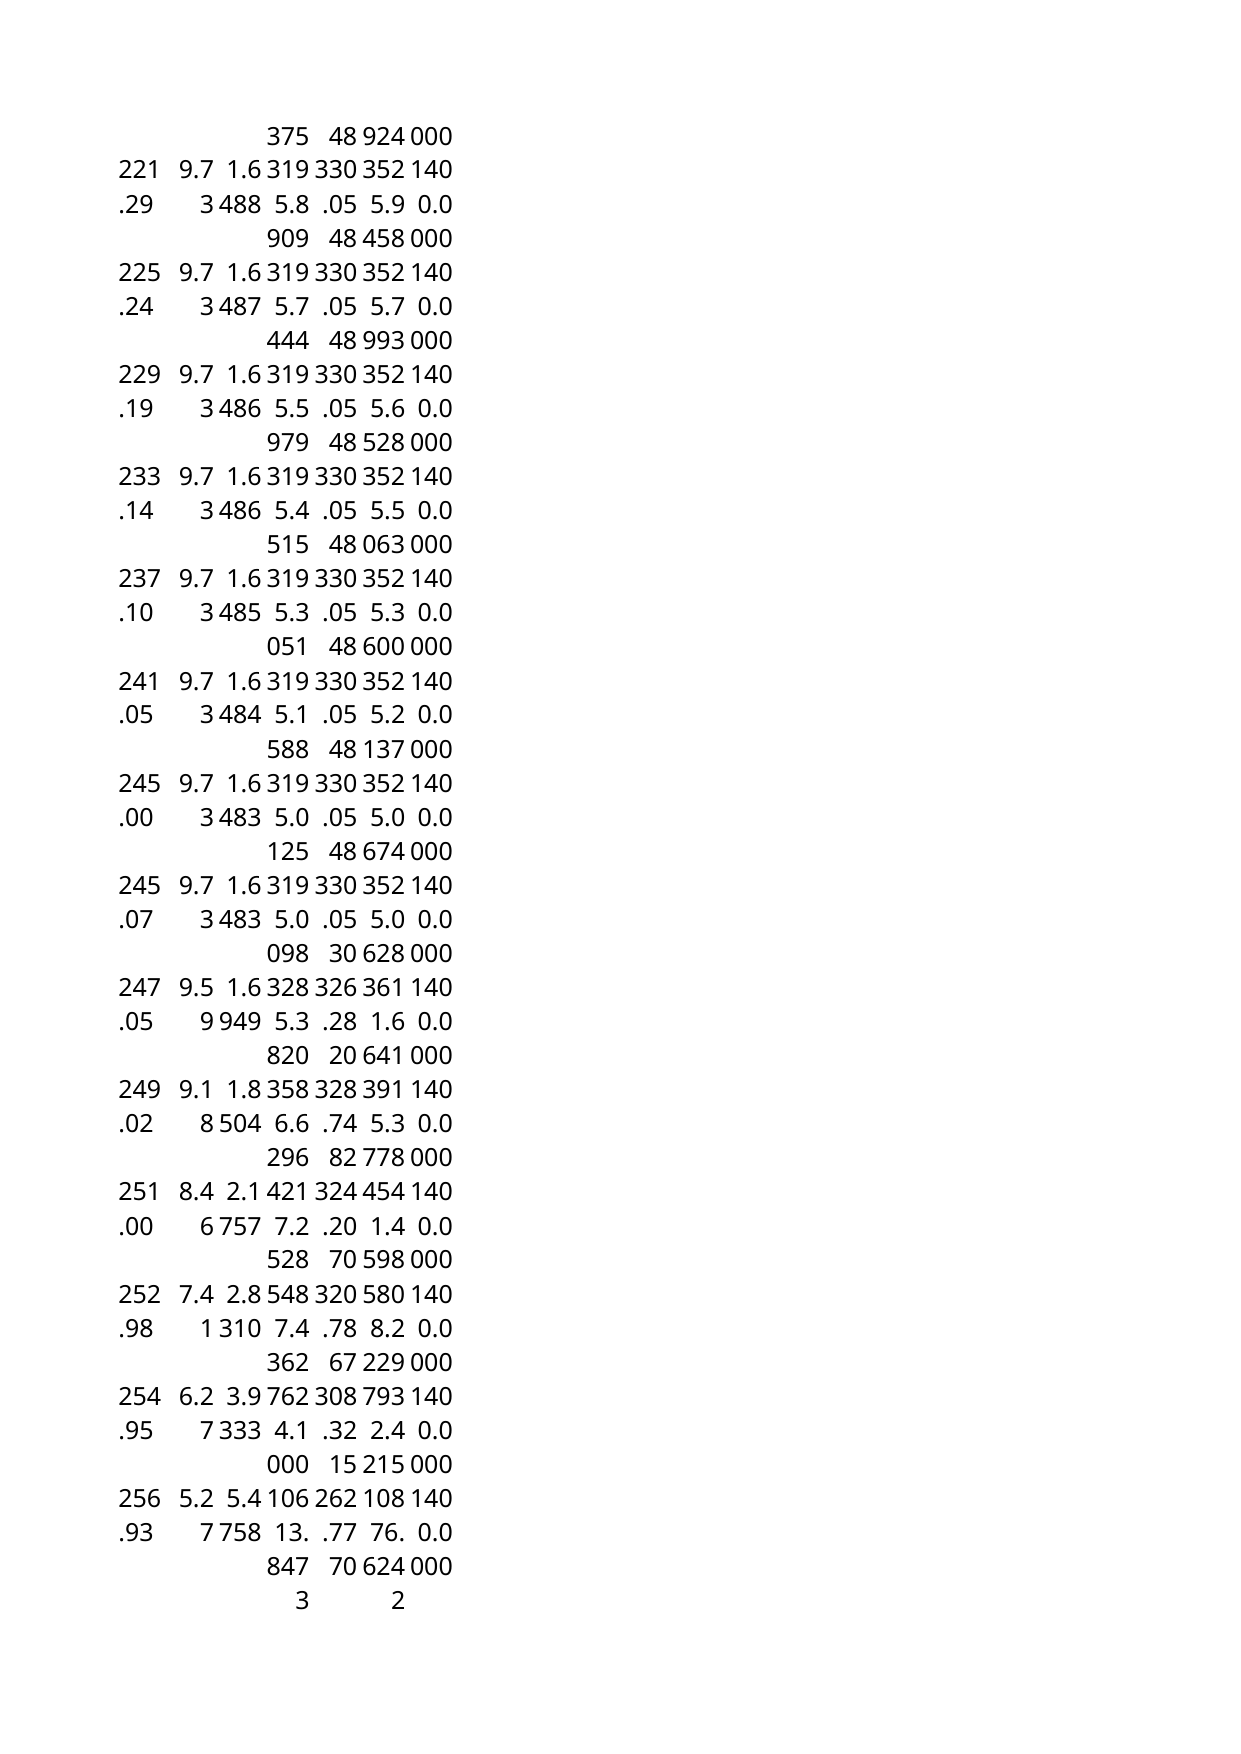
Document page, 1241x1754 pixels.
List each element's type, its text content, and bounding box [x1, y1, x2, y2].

table_cell 9.73 [166, 663, 214, 765]
table_cell 1400.0000 [405, 254, 453, 357]
table_cell 3525.0628 [357, 868, 405, 970]
table_cell 3195.0125 [261, 765, 309, 867]
table_cell 1.6483 [214, 868, 261, 970]
table_cell [740, 663, 787, 765]
table_cell [740, 1379, 787, 1481]
table_cell [931, 118, 978, 152]
table_cell [644, 765, 692, 867]
table_cell [787, 459, 835, 561]
table_cell [883, 1481, 931, 1617]
table_cell [979, 1481, 1026, 1617]
table_cell [979, 970, 1026, 1072]
table_cell 3525.9458 [357, 152, 405, 254]
table_cell [835, 254, 883, 357]
table_cell 5487.4362 [261, 1276, 309, 1378]
table_cell [883, 1276, 931, 1378]
table_cell [692, 254, 739, 357]
table_cell [835, 970, 883, 1072]
table_cell 3525.5063 [357, 459, 405, 561]
table_cell 1400.0000 [405, 970, 453, 1072]
table_cell [1026, 118, 1074, 152]
table_cell [883, 561, 931, 663]
table_cell 9.73 [166, 357, 214, 459]
table_cell [596, 765, 644, 867]
table_cell 6.27 [166, 1379, 214, 1481]
table_cell 330.0548 [309, 152, 357, 254]
table_cell [1074, 152, 1122, 254]
table_cell [740, 459, 787, 561]
table_cell [453, 1379, 500, 1481]
table_cell 5.4758 [214, 1481, 261, 1617]
table_cell 9.73 [166, 765, 214, 867]
table_cell 9.73 [166, 561, 214, 663]
table_cell 7932.4215 [357, 1379, 405, 1481]
table_cell [596, 459, 644, 561]
table_cell [548, 1174, 596, 1276]
table_cell [931, 663, 978, 765]
table_cell [500, 1379, 548, 1481]
table_cell [596, 663, 644, 765]
table_cell [453, 459, 500, 561]
table_cell [1026, 1174, 1074, 1276]
table_cell [1074, 254, 1122, 357]
table_cell 3195.4515 [261, 459, 309, 561]
table_cell 3195.8909 [261, 152, 309, 254]
table_cell [740, 1481, 787, 1617]
table_cell [644, 561, 692, 663]
table_cell 1.6486 [214, 459, 261, 561]
table_cell 5.27 [166, 1481, 214, 1617]
table_cell [787, 1481, 835, 1617]
table_cell [740, 1276, 787, 1378]
table_cell [214, 118, 261, 152]
table_cell [979, 118, 1026, 152]
table_cell 9.73 [166, 254, 214, 357]
table_cell [835, 561, 883, 663]
table_cell [883, 1072, 931, 1174]
table_cell 308.3215 [309, 1379, 357, 1481]
table_cell [692, 118, 739, 152]
table_cell 1400.0000 [405, 1481, 453, 1617]
table_cell [740, 1072, 787, 1174]
table_cell [500, 765, 548, 867]
table_cell [787, 561, 835, 663]
table_cell [979, 1174, 1026, 1276]
table_cell [883, 357, 931, 459]
table_cell [787, 152, 835, 254]
table_cell [883, 868, 931, 970]
table_cell [787, 1072, 835, 1174]
table_cell [979, 1072, 1026, 1174]
table_cell [1026, 459, 1074, 561]
table_cell [500, 663, 548, 765]
table_cell [500, 357, 548, 459]
table_cell 1400.0000 [405, 459, 453, 561]
table_cell [787, 663, 835, 765]
table_cell 229.19 [118, 357, 166, 459]
table_cell 326.2820 [309, 970, 357, 1072]
table_cell [979, 765, 1026, 867]
table_cell 3915.3778 [357, 1072, 405, 1174]
table_cell 9.73 [166, 152, 214, 254]
table_cell [787, 118, 835, 152]
table_cell 3525.2137 [357, 663, 405, 765]
table_cell [787, 970, 835, 1072]
table_cell 9.73 [166, 868, 214, 970]
table_cell 4541.4598 [357, 1174, 405, 1276]
table_cell 1.8504 [214, 1072, 261, 1174]
table_cell [787, 1174, 835, 1276]
table_cell 3525.0674 [357, 765, 405, 867]
table_cell [453, 561, 500, 663]
table_cell [692, 1276, 739, 1378]
table_cell [548, 561, 596, 663]
table_cell [1026, 868, 1074, 970]
table_cell [835, 1174, 883, 1276]
table_cell 3195.0098 [261, 868, 309, 970]
table_cell [692, 765, 739, 867]
table_cell 1400.0000 [405, 765, 453, 867]
table_cell 375 [261, 118, 309, 152]
table_cell [500, 254, 548, 357]
table_cell [166, 118, 214, 152]
table_cell [692, 1379, 739, 1481]
table_cell [548, 1276, 596, 1378]
table_cell [883, 970, 931, 1072]
table_cell [787, 254, 835, 357]
table_cell [883, 254, 931, 357]
table_cell [883, 1174, 931, 1276]
table_cell [787, 765, 835, 867]
table_cell [1074, 459, 1122, 561]
table_cell 3285.3820 [261, 970, 309, 1072]
table_cell [1074, 1276, 1122, 1378]
table_cell [453, 1174, 500, 1276]
table_cell [835, 152, 883, 254]
table_cell 4217.2528 [261, 1174, 309, 1276]
table_cell [548, 1481, 596, 1617]
table_cell 330.0548 [309, 663, 357, 765]
table_cell 1.6488 [214, 152, 261, 254]
table_cell [692, 459, 739, 561]
table_cell [883, 459, 931, 561]
table_cell [931, 868, 978, 970]
table_cell [1074, 357, 1122, 459]
table_cell [931, 1379, 978, 1481]
table_cell 247.05 [118, 970, 166, 1072]
table_cell [931, 459, 978, 561]
table_cell [596, 1481, 644, 1617]
table_cell [692, 1481, 739, 1617]
table_cell 48 [309, 118, 357, 152]
table_cell [548, 868, 596, 970]
table_cell [740, 254, 787, 357]
table_cell [548, 357, 596, 459]
table_cell [835, 663, 883, 765]
table_cell [644, 254, 692, 357]
table_cell [644, 118, 692, 152]
table_cell [931, 1276, 978, 1378]
table_cell [1074, 1481, 1122, 1617]
table_cell 3525.7993 [357, 254, 405, 357]
table_cell 5808.2229 [357, 1276, 405, 1378]
table_cell [453, 1276, 500, 1378]
table_cell [740, 1174, 787, 1276]
table_cell 237.10 [118, 561, 166, 663]
table_cell 3586.6296 [261, 1072, 309, 1174]
table_cell [1074, 765, 1122, 867]
table_cell [979, 357, 1026, 459]
table_cell 10613.8473 [261, 1481, 309, 1617]
table_cell 330.0530 [309, 868, 357, 970]
table_cell [740, 152, 787, 254]
table_cell [835, 1481, 883, 1617]
table_cell [1074, 868, 1122, 970]
table_cell 1400.0000 [405, 1379, 453, 1481]
table_cell [548, 152, 596, 254]
table_cell 330.0548 [309, 254, 357, 357]
table_cell [1026, 1481, 1074, 1617]
table_cell [644, 152, 692, 254]
table_cell [787, 357, 835, 459]
table_cell [118, 118, 166, 152]
table_cell 1.6485 [214, 561, 261, 663]
table_cell [883, 118, 931, 152]
table_cell [596, 118, 644, 152]
table_cell 252.98 [118, 1276, 166, 1378]
table_cell [740, 561, 787, 663]
table_cell 1400.0000 [405, 357, 453, 459]
table_cell [835, 357, 883, 459]
table_cell 241.05 [118, 663, 166, 765]
table_cell [548, 1072, 596, 1174]
table_cell [596, 152, 644, 254]
table_cell 3195.3051 [261, 561, 309, 663]
table_cell 3611.6641 [357, 970, 405, 1072]
table_cell 1400.0000 [405, 663, 453, 765]
table_cell [692, 1174, 739, 1276]
table_cell [548, 118, 596, 152]
table_cell [453, 970, 500, 1072]
table_cell [644, 663, 692, 765]
table_cell [692, 357, 739, 459]
table_cell [644, 1379, 692, 1481]
table_cell 8.46 [166, 1174, 214, 1276]
table_cell [1026, 357, 1074, 459]
table_cell 330.0548 [309, 459, 357, 561]
table_cell [453, 765, 500, 867]
table_cell [835, 1072, 883, 1174]
table_cell [644, 1072, 692, 1174]
table_cell 3195.5979 [261, 357, 309, 459]
table_cell [740, 118, 787, 152]
table_cell [1074, 561, 1122, 663]
table_cell [835, 1276, 883, 1378]
table_cell [548, 663, 596, 765]
table_cell 000 [405, 118, 453, 152]
table_cell [979, 152, 1026, 254]
table_cell [644, 357, 692, 459]
table_cell [931, 970, 978, 1072]
table_cell 3525.3600 [357, 561, 405, 663]
table_cell [596, 254, 644, 357]
table_cell [883, 765, 931, 867]
table_cell 330.0548 [309, 561, 357, 663]
table_cell 254.95 [118, 1379, 166, 1481]
table_cell [740, 970, 787, 1072]
table_cell [548, 765, 596, 867]
table_cell [979, 561, 1026, 663]
table_cell 330.0548 [309, 765, 357, 867]
table_cell [596, 357, 644, 459]
table_cell [596, 1276, 644, 1378]
table_cell [740, 357, 787, 459]
table_cell [644, 459, 692, 561]
table_cell 1.6483 [214, 765, 261, 867]
table_cell [644, 1481, 692, 1617]
table_cell 3525.6528 [357, 357, 405, 459]
table_cell 1400.0000 [405, 1174, 453, 1276]
table_cell 2.8310 [214, 1276, 261, 1378]
table_cell [1026, 152, 1074, 254]
table_cell [692, 663, 739, 765]
table_cell 9.18 [166, 1072, 214, 1174]
table_cell 262.7770 [309, 1481, 357, 1617]
table_cell [500, 1174, 548, 1276]
table_cell [835, 765, 883, 867]
table_cell [1026, 970, 1074, 1072]
table_cell [835, 459, 883, 561]
table_cell [883, 1379, 931, 1481]
table_cell 1400.0000 [405, 868, 453, 970]
table_cell [500, 152, 548, 254]
table_cell [979, 1276, 1026, 1378]
table_cell [500, 970, 548, 1072]
table_cell 1400.0000 [405, 152, 453, 254]
table_cell [931, 152, 978, 254]
table_cell [500, 118, 548, 152]
table_cell 1.6487 [214, 254, 261, 357]
table_cell [692, 561, 739, 663]
table_cell [1074, 1072, 1122, 1174]
table_cell [548, 254, 596, 357]
table_cell 2.1757 [214, 1174, 261, 1276]
table_cell [979, 1379, 1026, 1481]
table_cell [931, 765, 978, 867]
table_cell 256.93 [118, 1481, 166, 1617]
table_cell 221.29 [118, 152, 166, 254]
table_cell 1.6949 [214, 970, 261, 1072]
table_cell [500, 1276, 548, 1378]
table_cell [644, 1174, 692, 1276]
table_cell [596, 970, 644, 1072]
table_cell [1074, 1379, 1122, 1481]
table_cell [500, 1481, 548, 1617]
table_cell [644, 868, 692, 970]
table_cell [931, 561, 978, 663]
table_cell [1026, 254, 1074, 357]
table_cell 9.73 [166, 459, 214, 561]
table_cell 7.41 [166, 1276, 214, 1378]
table_cell [835, 868, 883, 970]
table_cell [548, 1379, 596, 1481]
table_cell [931, 1481, 978, 1617]
table_cell [500, 561, 548, 663]
table_cell [1026, 561, 1074, 663]
table_cell [1026, 1072, 1074, 1174]
table_cell 924 [357, 118, 405, 152]
table_cell [644, 1276, 692, 1378]
table_cell [692, 970, 739, 1072]
table_cell [1074, 1174, 1122, 1276]
table_cell [1026, 1379, 1074, 1481]
table_cell [596, 561, 644, 663]
table_cell 328.7482 [309, 1072, 357, 1174]
table_cell [979, 663, 1026, 765]
table_cell [1074, 970, 1122, 1072]
table_cell [453, 1481, 500, 1617]
table_cell [931, 1174, 978, 1276]
table_cell [883, 663, 931, 765]
table_cell [883, 152, 931, 254]
table_cell [596, 1379, 644, 1481]
table_cell [1074, 118, 1122, 152]
table_cell 1400.0000 [405, 1276, 453, 1378]
table_cell [596, 1174, 644, 1276]
table_cell 330.0548 [309, 357, 357, 459]
table_cell 3195.7444 [261, 254, 309, 357]
table_cell [979, 254, 1026, 357]
table_cell 1400.0000 [405, 1072, 453, 1174]
table_cell 324.2070 [309, 1174, 357, 1276]
table_cell [740, 765, 787, 867]
table_cell [500, 1072, 548, 1174]
table_cell [644, 970, 692, 1072]
table_cell [453, 152, 500, 254]
table_cell 7624.1000 [261, 1379, 309, 1481]
table_cell 3.9333 [214, 1379, 261, 1481]
table_cell [931, 357, 978, 459]
table_cell 9.59 [166, 970, 214, 1072]
table_cell [548, 459, 596, 561]
table_cell [453, 1072, 500, 1174]
table_cell [692, 152, 739, 254]
table_cell [835, 1379, 883, 1481]
table_cell 245.07 [118, 868, 166, 970]
table_cell [548, 970, 596, 1072]
table_cell [740, 868, 787, 970]
table_cell [453, 663, 500, 765]
table_cell [453, 254, 500, 357]
table_cell [787, 868, 835, 970]
table_cell [453, 357, 500, 459]
table_cell [931, 1072, 978, 1174]
table_cell 320.7867 [309, 1276, 357, 1378]
table_cell [835, 118, 883, 152]
table_cell 1.6486 [214, 357, 261, 459]
table_cell [1026, 663, 1074, 765]
table_cell [979, 868, 1026, 970]
table_cell [931, 254, 978, 357]
table_cell 245.00 [118, 765, 166, 867]
table_cell [1026, 765, 1074, 867]
table_cell 225.24 [118, 254, 166, 357]
table_cell [1074, 663, 1122, 765]
table_cell [979, 459, 1026, 561]
table_cell 1400.0000 [405, 561, 453, 663]
table_cell [453, 118, 500, 152]
table_cell [596, 868, 644, 970]
table_cell [500, 459, 548, 561]
table_cell 10876.6242 [357, 1481, 405, 1617]
table_cell [787, 1276, 835, 1378]
table_cell 3195.1588 [261, 663, 309, 765]
table_cell 1.6484 [214, 663, 261, 765]
table_cell [453, 868, 500, 970]
table_cell [692, 1072, 739, 1174]
table_cell 233.14 [118, 459, 166, 561]
table_cell 251.00 [118, 1174, 166, 1276]
table_cell [692, 868, 739, 970]
table_cell [1026, 1276, 1074, 1378]
table_cell 249.02 [118, 1072, 166, 1174]
table_cell [500, 868, 548, 970]
table_cell [596, 1072, 644, 1174]
table_cell [787, 1379, 835, 1481]
